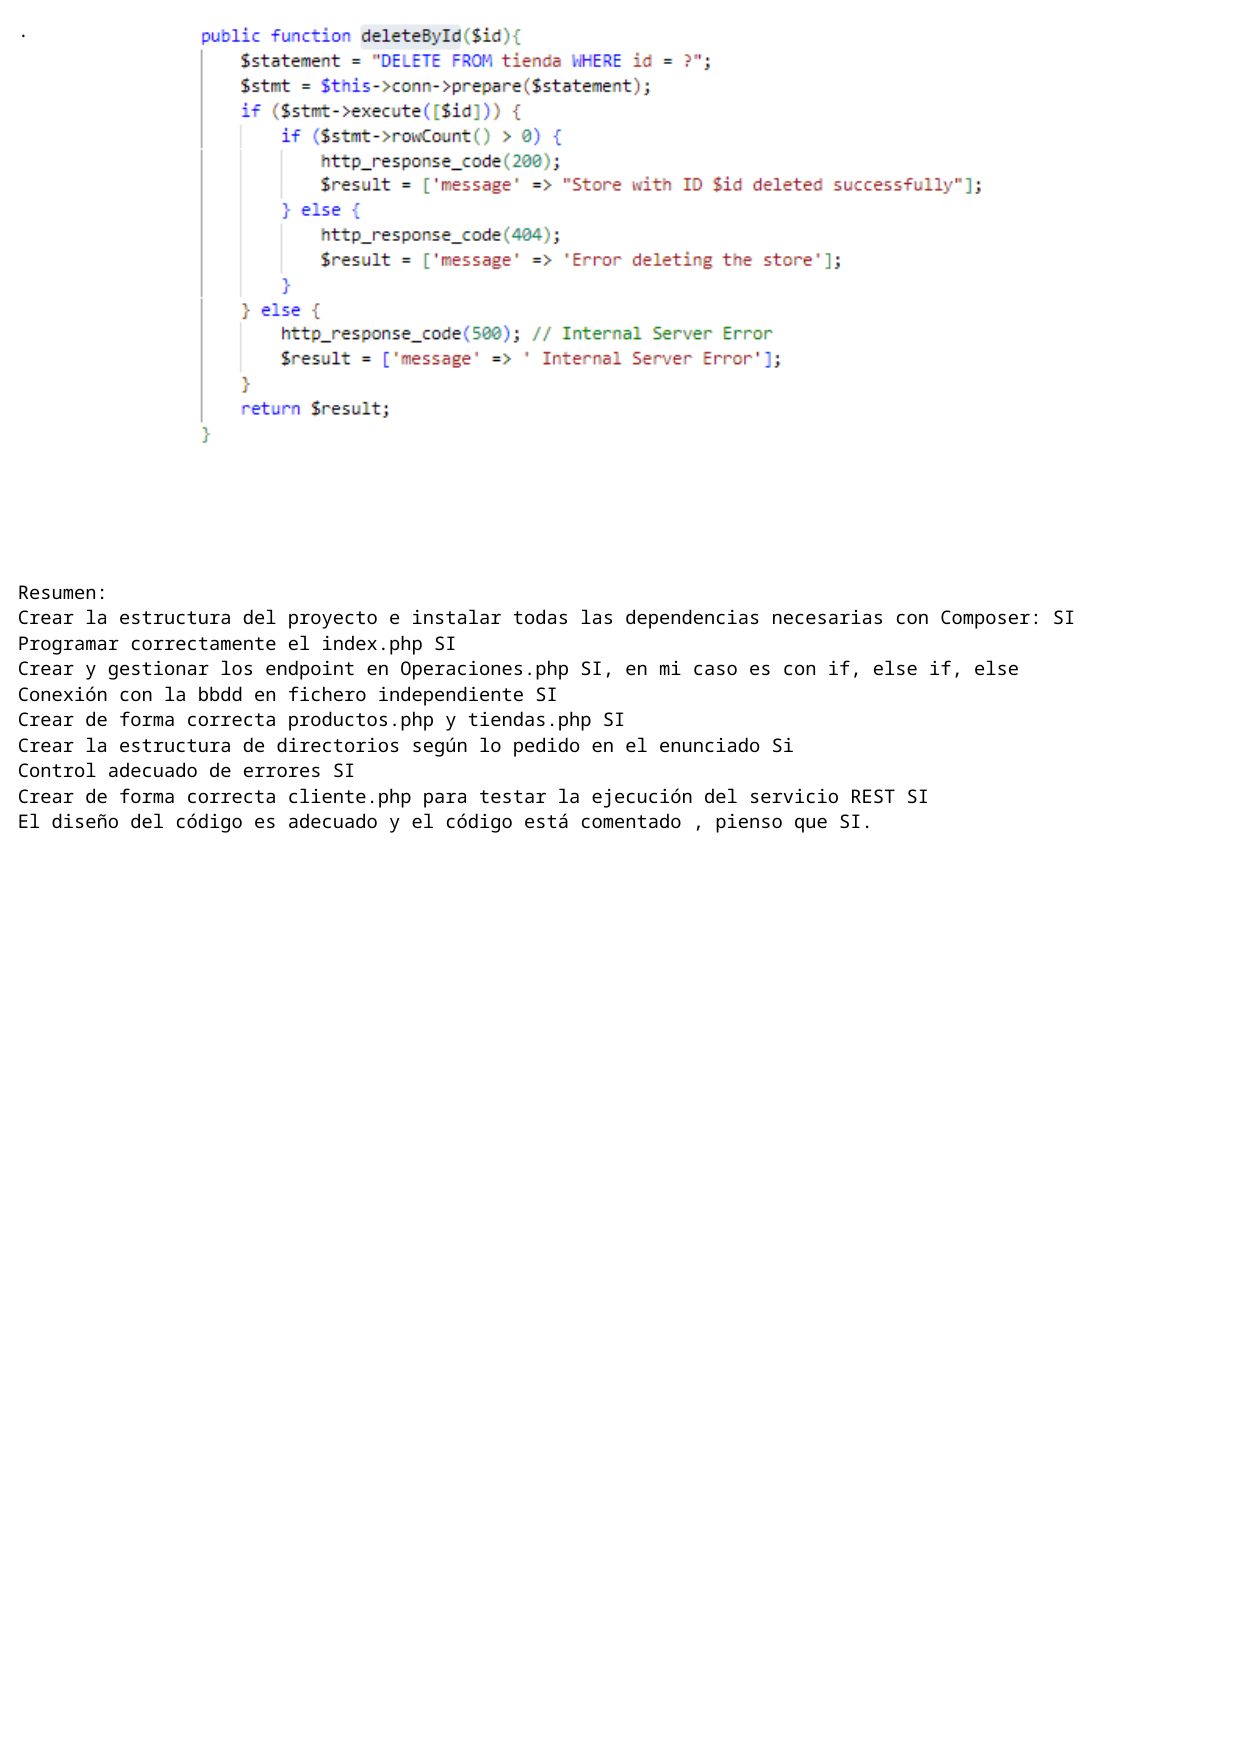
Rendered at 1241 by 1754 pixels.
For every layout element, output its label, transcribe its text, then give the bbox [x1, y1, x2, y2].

text Crear la estructura de directorios según lo pedido en el enunciado Si [18, 732, 1222, 758]
picture [198, 17, 1042, 454]
text Conexión con la bbdd en fichero independiente SI [18, 681, 1222, 707]
text Programar correctamente el index.php SI [18, 630, 1222, 656]
text Crear de forma correcta productos.php y tiendas.php SI [18, 707, 1222, 732]
text Crear la estructura del proyecto e instalar todas las dependencias necesarias con Composer: SI [18, 605, 1222, 630]
text Crear de forma correcta cliente.php para testar la ejecución del servicio REST SI [18, 783, 1222, 809]
text Resumen: [18, 579, 1222, 605]
text Control adecuado de errores SI [18, 758, 1222, 783]
text . [18, 18, 198, 43]
text El diseño del código es adecuado y el código está comentado , pienso que SI. [18, 809, 1222, 834]
text Crear y gestionar los endpoint en Operaciones.php SI, en mi caso es con if, else if, else [18, 656, 1222, 681]
text [1042, 18, 1222, 43]
